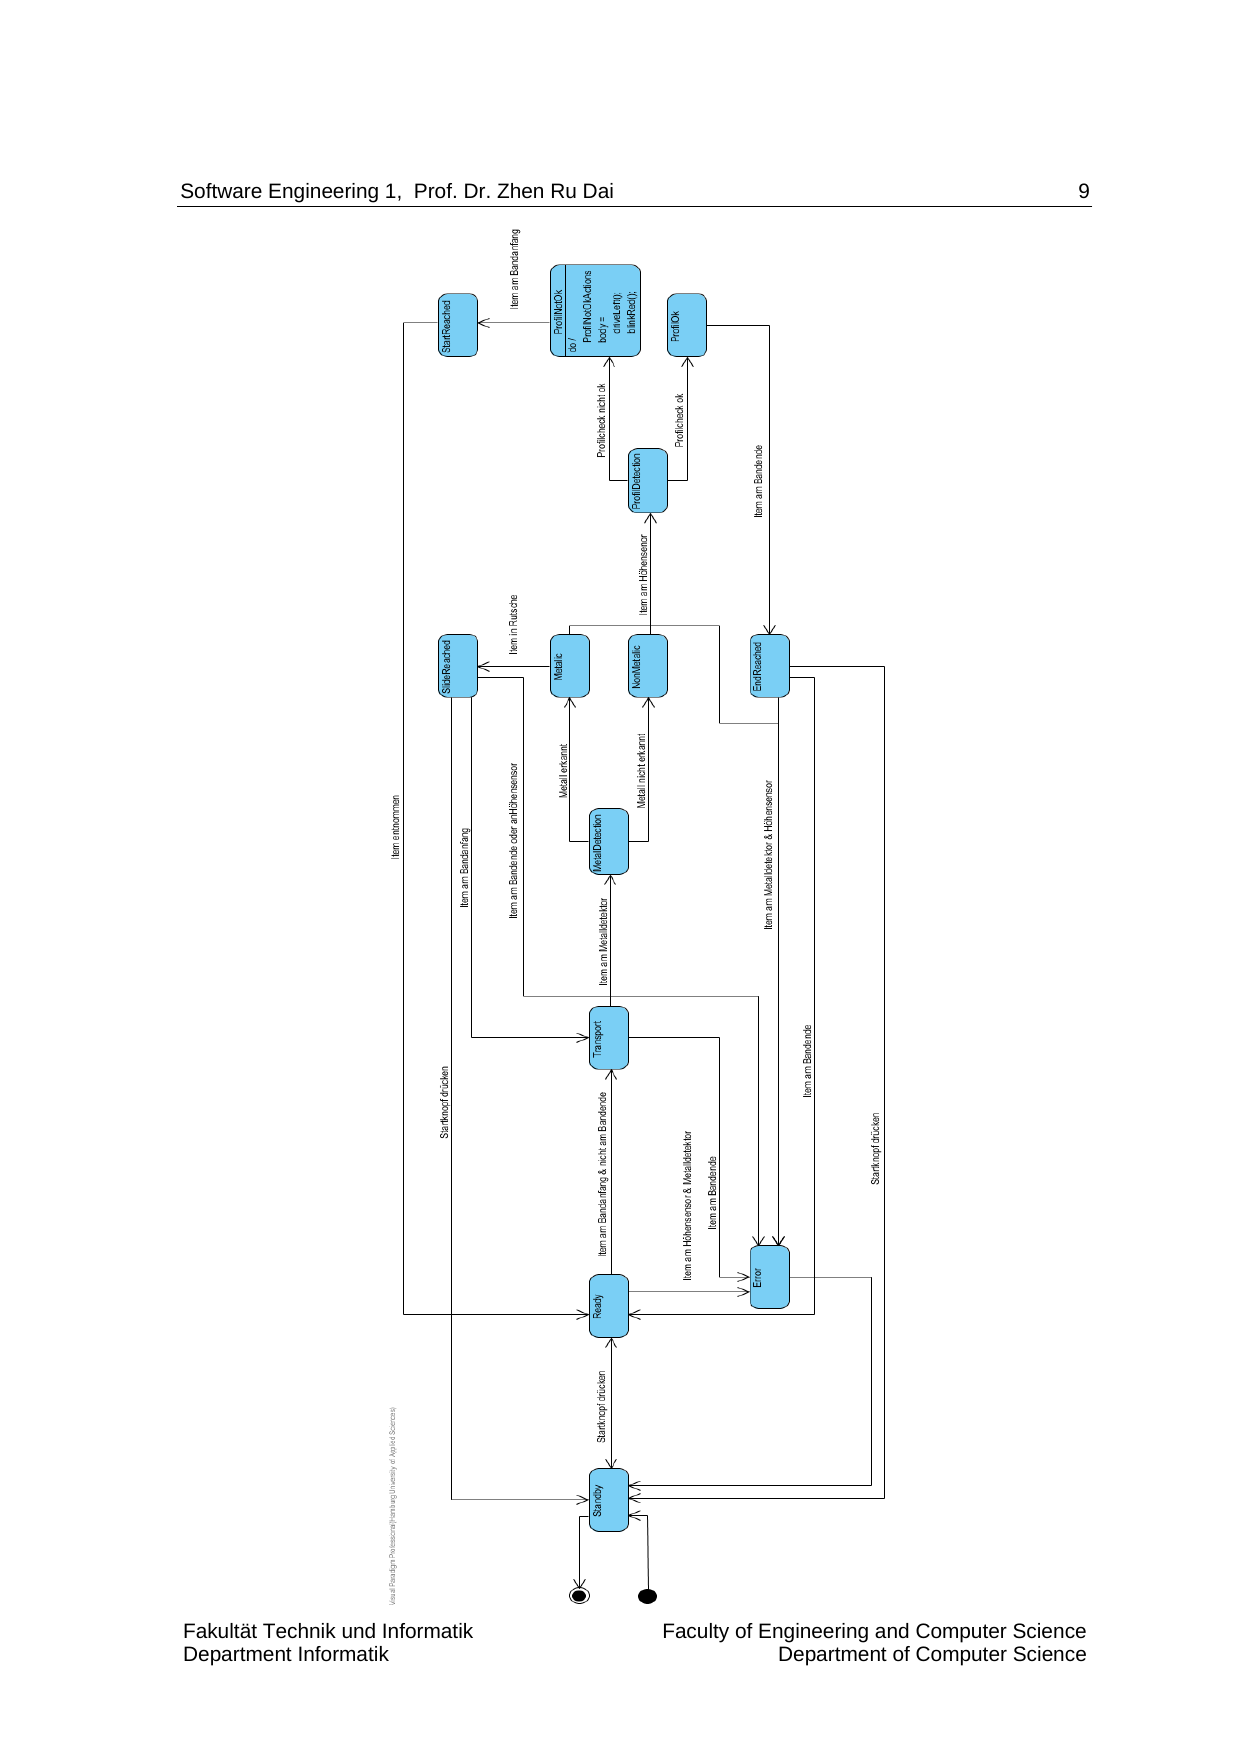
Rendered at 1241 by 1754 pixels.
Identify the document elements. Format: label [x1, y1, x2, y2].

picture [385, 217, 887, 1605]
